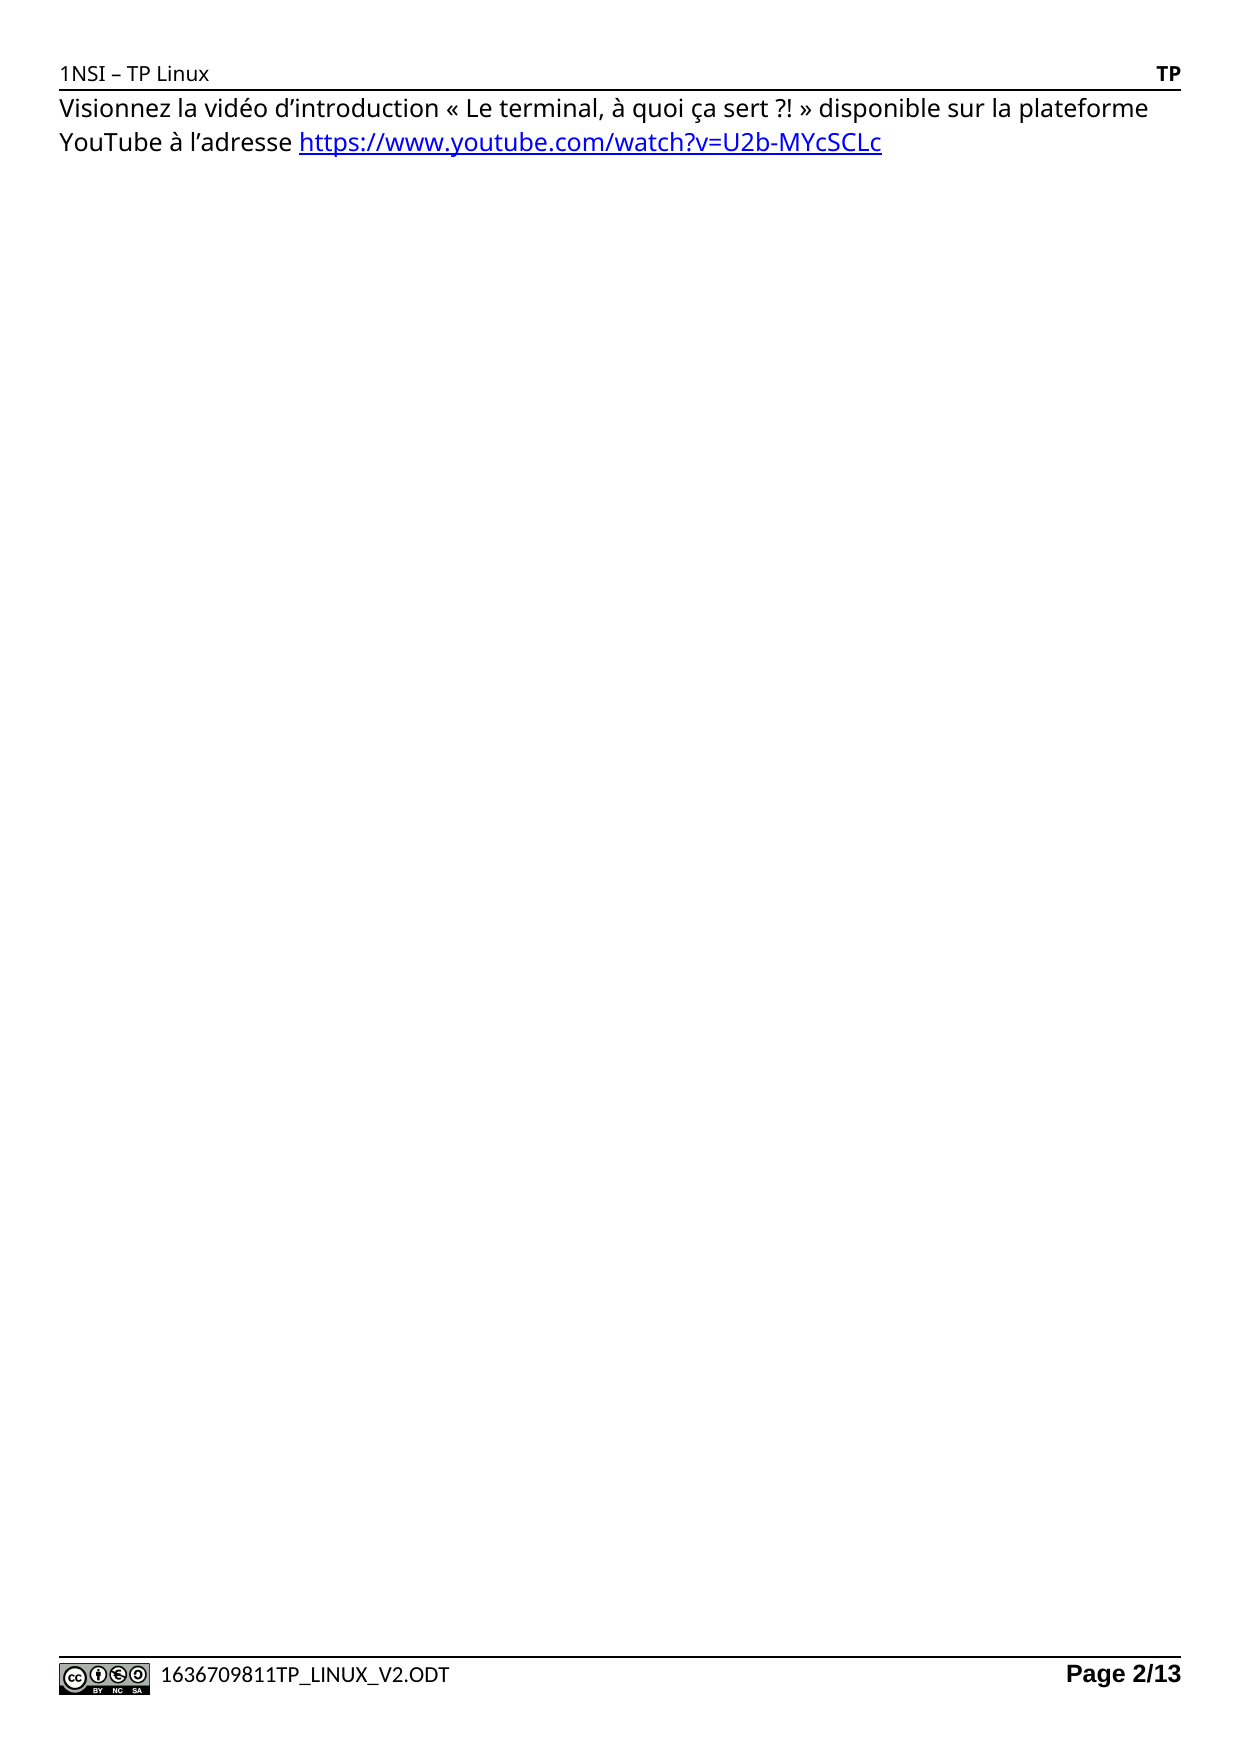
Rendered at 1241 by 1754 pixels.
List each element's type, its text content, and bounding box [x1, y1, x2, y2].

picture [59, 1663, 150, 1695]
text Visionnez la vidéo d’introduction « Le terminal, à quoi ça sert ?! » disponible sur la plateforme YouTube à l’adresse https://www.youtube.com/watch?v=U2b-MYcSCLc [59, 91, 1181, 159]
